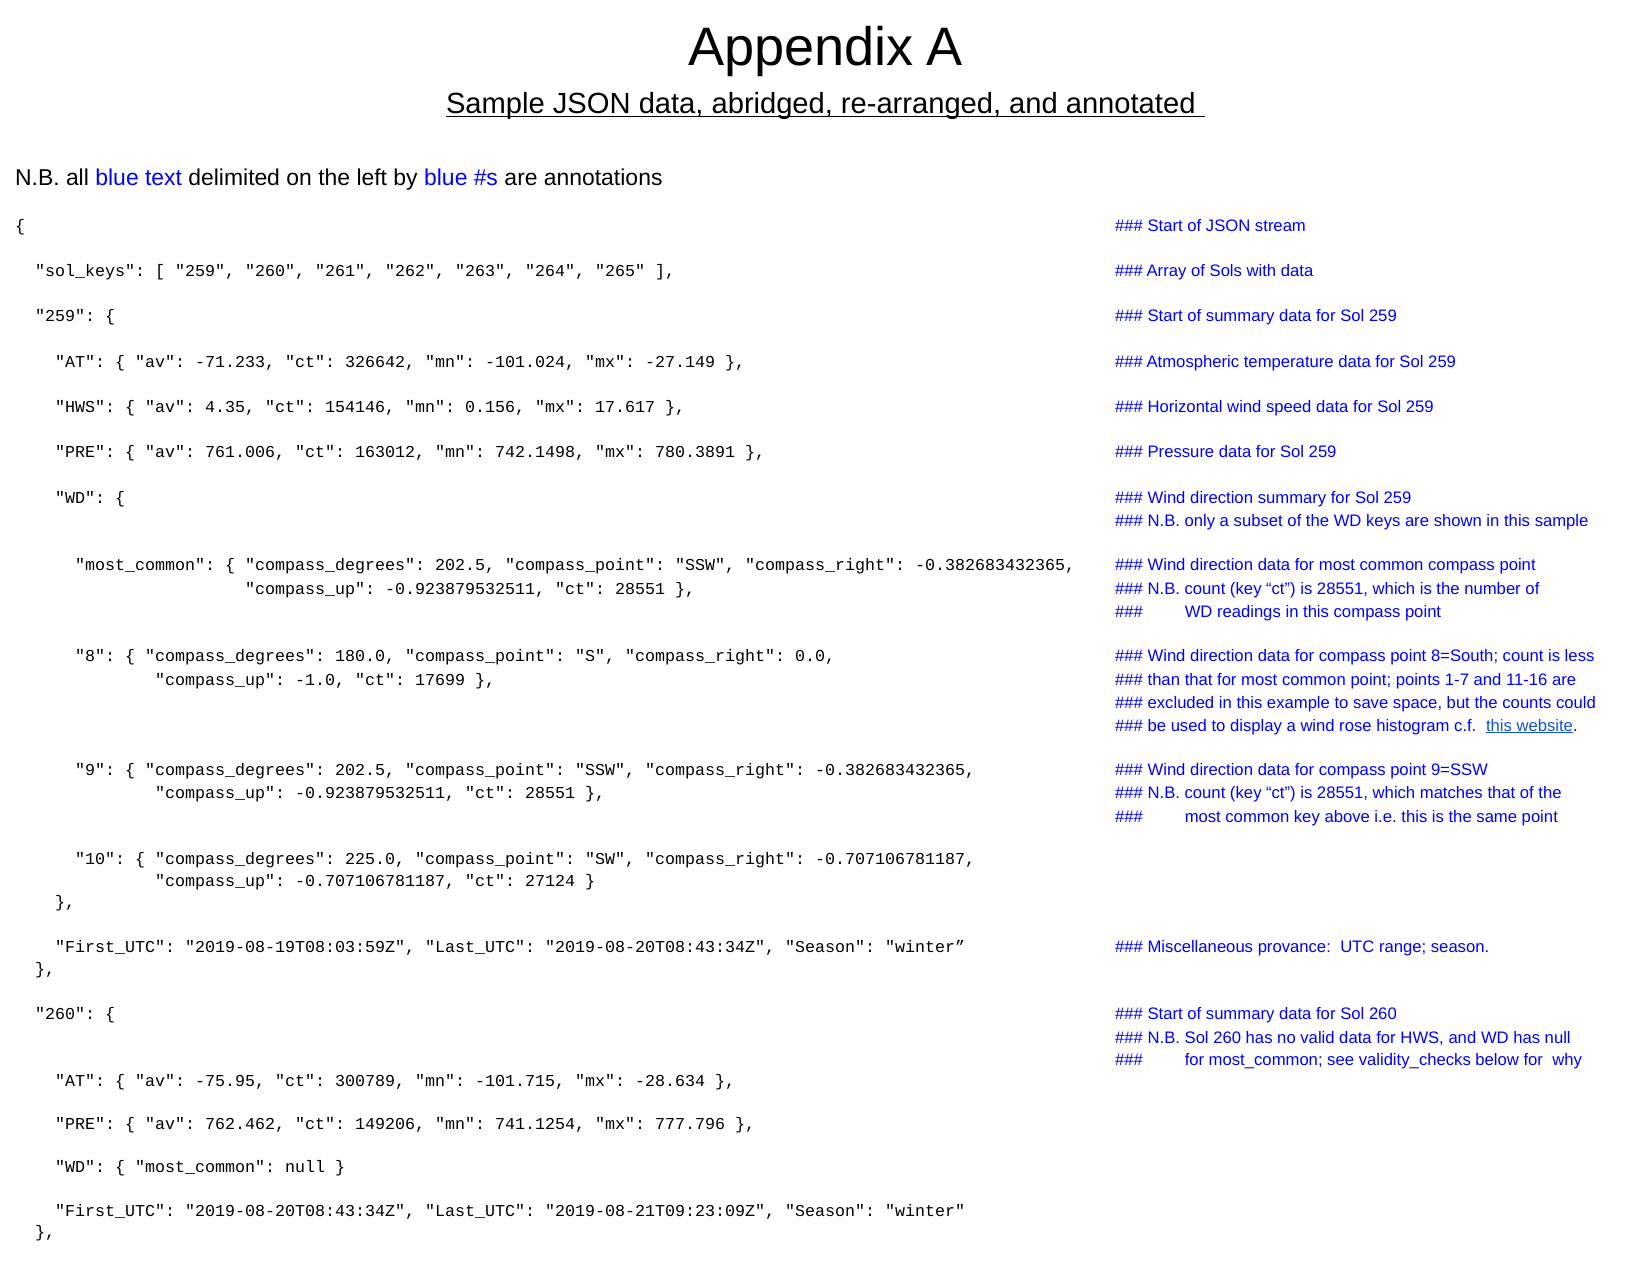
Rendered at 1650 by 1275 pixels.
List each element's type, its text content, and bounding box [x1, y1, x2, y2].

text "259": { ### Start of summary data for Sol 259 [15, 306, 1635, 327]
text ### N.B. Sol 260 has no valid data for HWS, and WD has null [15, 1028, 1635, 1047]
text "WD": { ### Wind direction summary for Sol 259 [15, 487, 1635, 508]
text ### be used to display a wind rose histogram c.f. this website. [15, 716, 1635, 735]
text "compass_up": -1.0, "ct": 17699 }, ### than that for most common point; points 1-7 and 11-16 are [15, 670, 1635, 690]
text "most_common": { "compass_degrees": 202.5, "compass_point": "SSW", "compass_right": -0.382683432365, ### Wind direction data for most common compass point [15, 555, 1635, 576]
text }, [15, 961, 1635, 980]
text "compass_up": -0.923879532511, "ct": 28551 }, ### N.B. count (key “ct”) is 28551, which matches that of the [15, 783, 1635, 804]
text "AT": { "av": -71.233, "ct": 326642, "mn": -101.024, "mx": -27.149 }, ### Atmospheric temperature data for Sol 259 [15, 351, 1635, 372]
text "PRE": { "av": 762.462, "ct": 149206, "mn": 741.1254, "mx": 777.796 }, [15, 1116, 1635, 1134]
text }, [15, 1224, 1635, 1243]
text "First_UTC": "2019-08-19T08:03:59Z", "Last_UTC": "2019-08-20T08:43:34Z", "Season": "winter” ### Miscellaneous provance: UTC range; season. [15, 937, 1635, 958]
text ### for most_common; see validity_checks below for why [15, 1050, 1635, 1069]
text "compass_up": -0.923879532511, "ct": 28551 }, ### N.B. count (key “ct”) is 28551, which is the number of [15, 578, 1635, 599]
text "8": { "compass_degrees": 180.0, "compass_point": "S", "compass_right": 0.0, ### Wind direction data for compass point 8=South; count is less [15, 646, 1635, 667]
text "compass_up": -0.707106781187, "ct": 27124 } [15, 872, 1635, 891]
text "HWS": { "av": 4.35, "ct": 154146, "mn": 0.156, "mx": 17.617 }, ### Horizontal wind speed data for Sol 259 [15, 397, 1635, 417]
text Appendix A [15, 15, 1635, 77]
text "AT": { "av": -75.95, "ct": 300789, "mn": -101.715, "mx": -28.634 }, [15, 1072, 1635, 1091]
text N.B. all blue text delimited on the left by blue #s are annotations [15, 164, 1635, 190]
text Sample JSON data, abridged, re-arranged, and annotated [15, 87, 1635, 120]
text "9": { "compass_degrees": 202.5, "compass_point": "SSW", "compass_right": -0.382683432365, ### Wind direction data for compass point 9=SSW [15, 759, 1635, 780]
text "First_UTC": "2019-08-20T08:43:34Z", "Last_UTC": "2019-08-21T09:23:09Z", "Season": "winter" [15, 1202, 1635, 1221]
text { ### Start of JSON stream [15, 216, 1635, 236]
text ### excluded in this example to save space, but the counts could [15, 693, 1635, 712]
text "PRE": { "av": 761.006, "ct": 163012, "mn": 742.1498, "mx": 780.3891 }, ### Pressure data for Sol 259 [15, 442, 1635, 463]
text ### WD readings in this compass point [15, 602, 1635, 621]
text }, [15, 894, 1635, 913]
text "sol_keys": [ "259", "260", "261", "262", "263", "264", "265" ], ### Array of Sols with data [15, 261, 1635, 281]
text "10": { "compass_degrees": 225.0, "compass_point": "SW", "compass_right": -0.707106781187, [15, 851, 1635, 869]
text "260": { ### Start of summary data for Sol 260 [15, 1004, 1635, 1025]
text "WD": { "most_common": null } [15, 1159, 1635, 1178]
text ### most common key above i.e. this is the same point [15, 807, 1635, 826]
text ### N.B. only a subset of the WD keys are shown in this sample [15, 511, 1635, 530]
